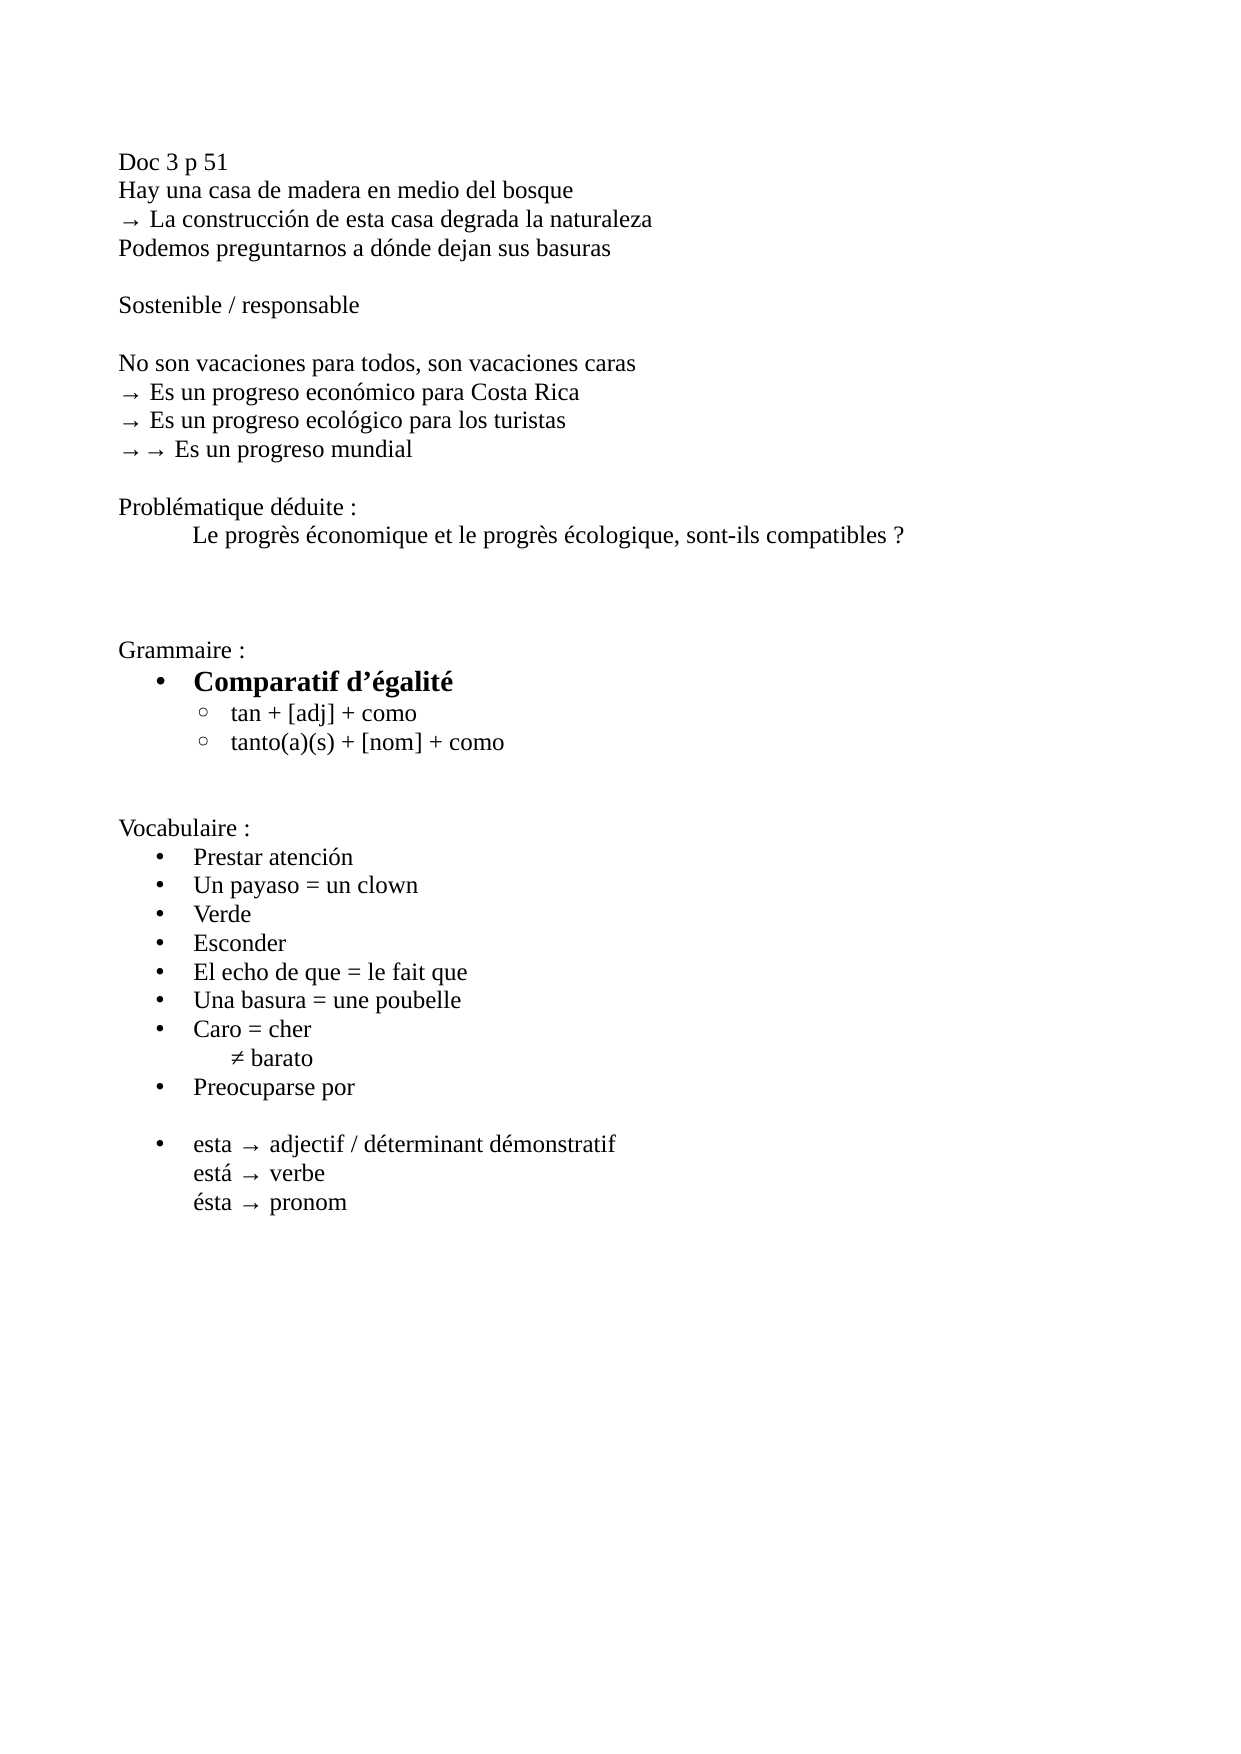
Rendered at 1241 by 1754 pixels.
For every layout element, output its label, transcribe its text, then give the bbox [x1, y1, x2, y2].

list Comparatif d’égalité [156, 664, 1122, 698]
list Esconder [156, 928, 1122, 957]
text → La construcción de esta casa degrada la naturaleza [118, 204, 1122, 233]
text → Es un progreso económico para Costa Rica [118, 377, 1122, 406]
text Le progrès économique et le progrès écologique, sont-ils compatibles ? [118, 521, 1122, 549]
list Prestar atención [156, 842, 1122, 871]
text Podemos preguntarnos a dónde dejan sus basuras [118, 233, 1122, 262]
list ≠ barato [193, 1043, 1122, 1072]
text Vocabulaire : [118, 813, 1122, 842]
text Sostenible / responsable [118, 291, 1122, 319]
list tanto(a)(s) + [nom] + como [193, 727, 1122, 756]
text →→ Es un progreso mundial [118, 434, 1122, 463]
text Grammaire : [118, 636, 1122, 664]
text → Es un progreso ecológico para los turistas [118, 406, 1122, 434]
list esta → adjectif / déterminant démonstratif [156, 1129, 1122, 1158]
list Un payaso = un clown [156, 871, 1122, 899]
text Doc 3 p 51 [118, 147, 1122, 176]
list ésta → pronom [156, 1187, 1122, 1216]
list tan + [adj] + como [193, 698, 1122, 727]
list Verde [156, 899, 1122, 928]
list está → verbe [156, 1158, 1122, 1187]
text No son vacaciones para todos, son vacaciones caras [118, 348, 1122, 377]
list Preocuparse por [156, 1072, 1122, 1101]
text Problématique déduite : [118, 492, 1122, 521]
list Una basura = une poubelle [156, 986, 1122, 1014]
list El echo de que = le fait que [156, 957, 1122, 986]
text Hay una casa de madera en medio del bosque [118, 176, 1122, 204]
list Caro = cher [156, 1014, 1122, 1043]
